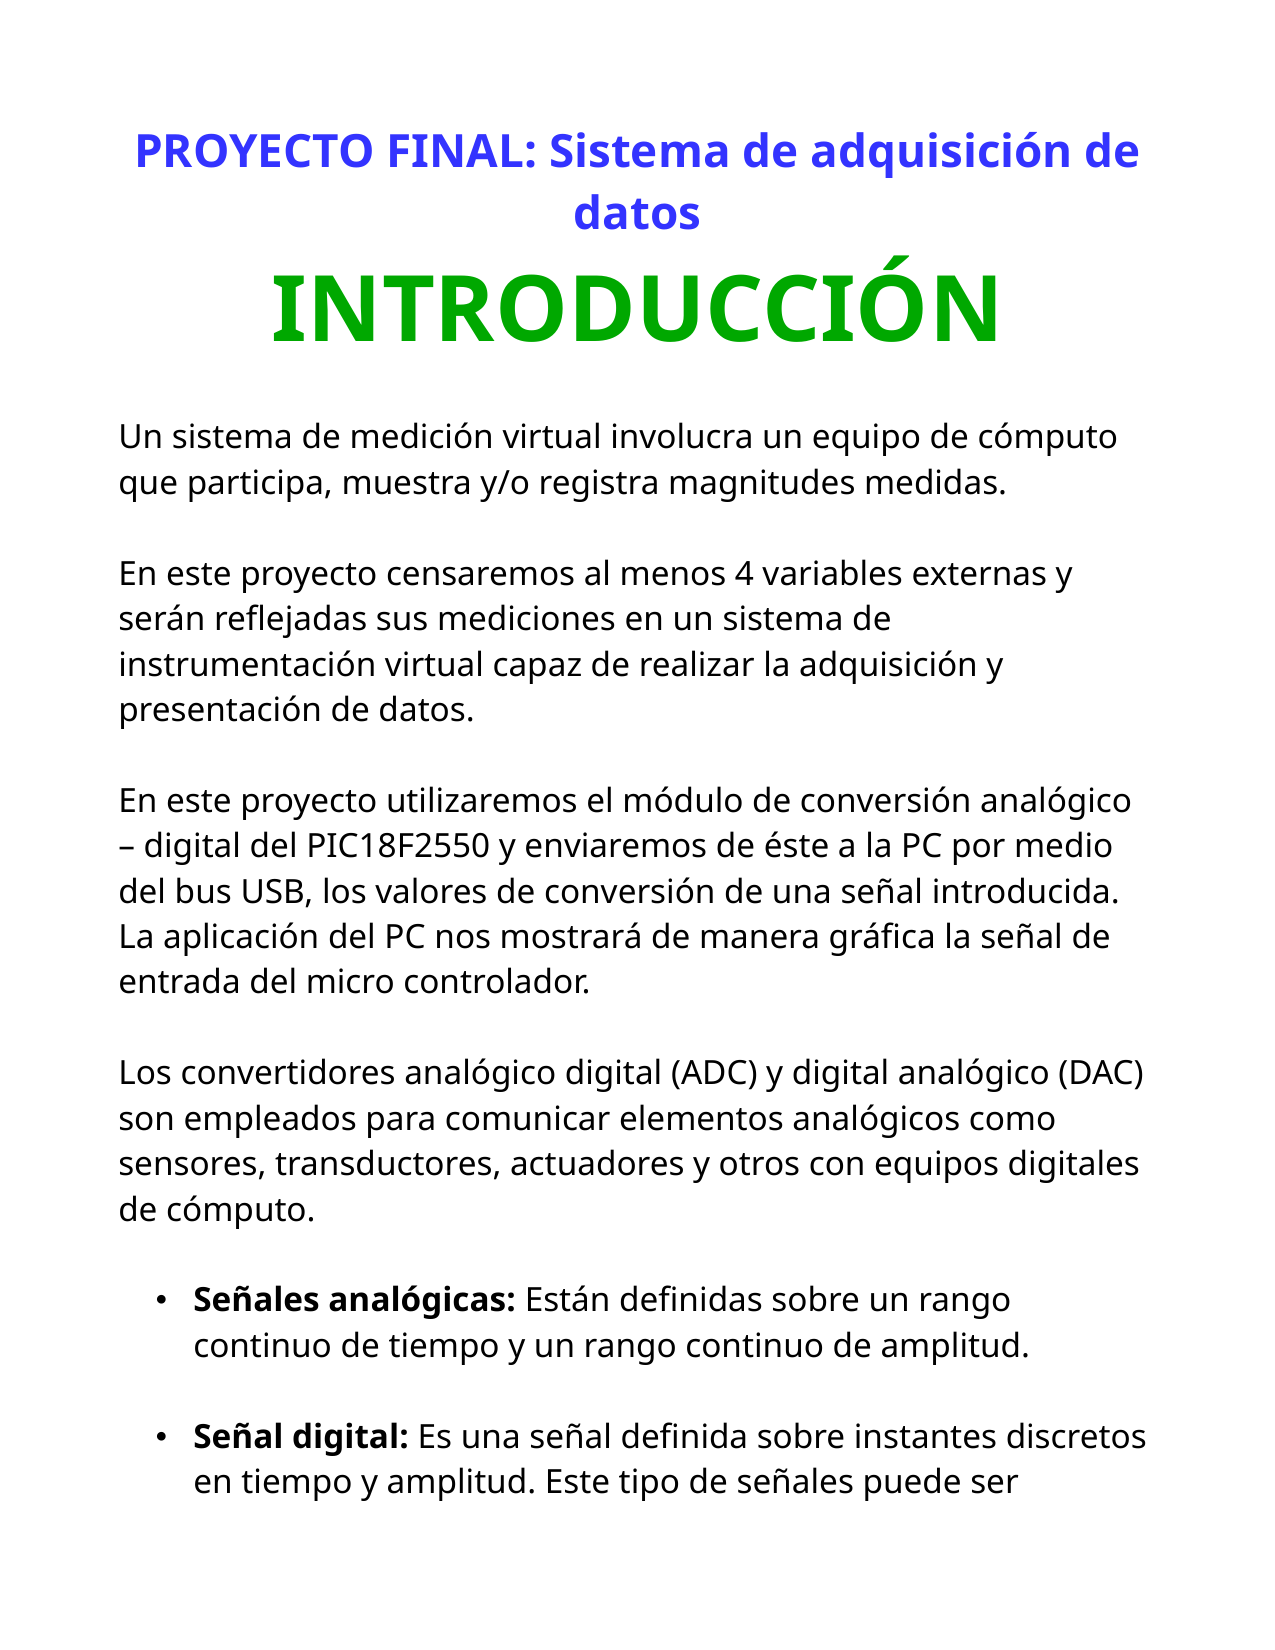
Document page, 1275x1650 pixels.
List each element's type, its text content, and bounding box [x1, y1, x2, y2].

text Los convertidores analógico digital (ADC) y digital analógico (DAC) son empleados para comunicar elementos analógicos como sensores, transductores, actuadores y otros con equipos digitales de cómputo. [118, 1049, 1157, 1231]
list Señales analógicas: Están definidas sobre un rango continuo de tiempo y un rango continuo de amplitud. [156, 1276, 1157, 1412]
text En este proyecto censaremos al menos 4 variables externas y serán reflejadas sus mediciones en un sistema de instrumentación virtual capaz de realizar la adquisición y presentación de datos. [118, 549, 1157, 731]
text Un sistema de medición virtual involucra un equipo de cómputo que participa, muestra y/o registra magnitudes medidas. [118, 413, 1157, 504]
text En este proyecto utilizaremos el módulo de conversión analógico – digital del PIC18F2550 y enviaremos de éste a la PC por medio del bus USB, los valores de conversión de una señal introducida. La aplicación del PC nos mostrará de manera gráfica la señal de entrada del micro controlador. [118, 777, 1157, 1004]
list Señal digital: Es una señal definida sobre instantes discretos en tiempo y amplitud. Este tipo de señales puede ser [156, 1412, 1157, 1503]
text INTRODUCCIÓN [118, 243, 1157, 368]
text PROYECTO FINAL: Sistema de adquisición de datos [118, 118, 1157, 243]
